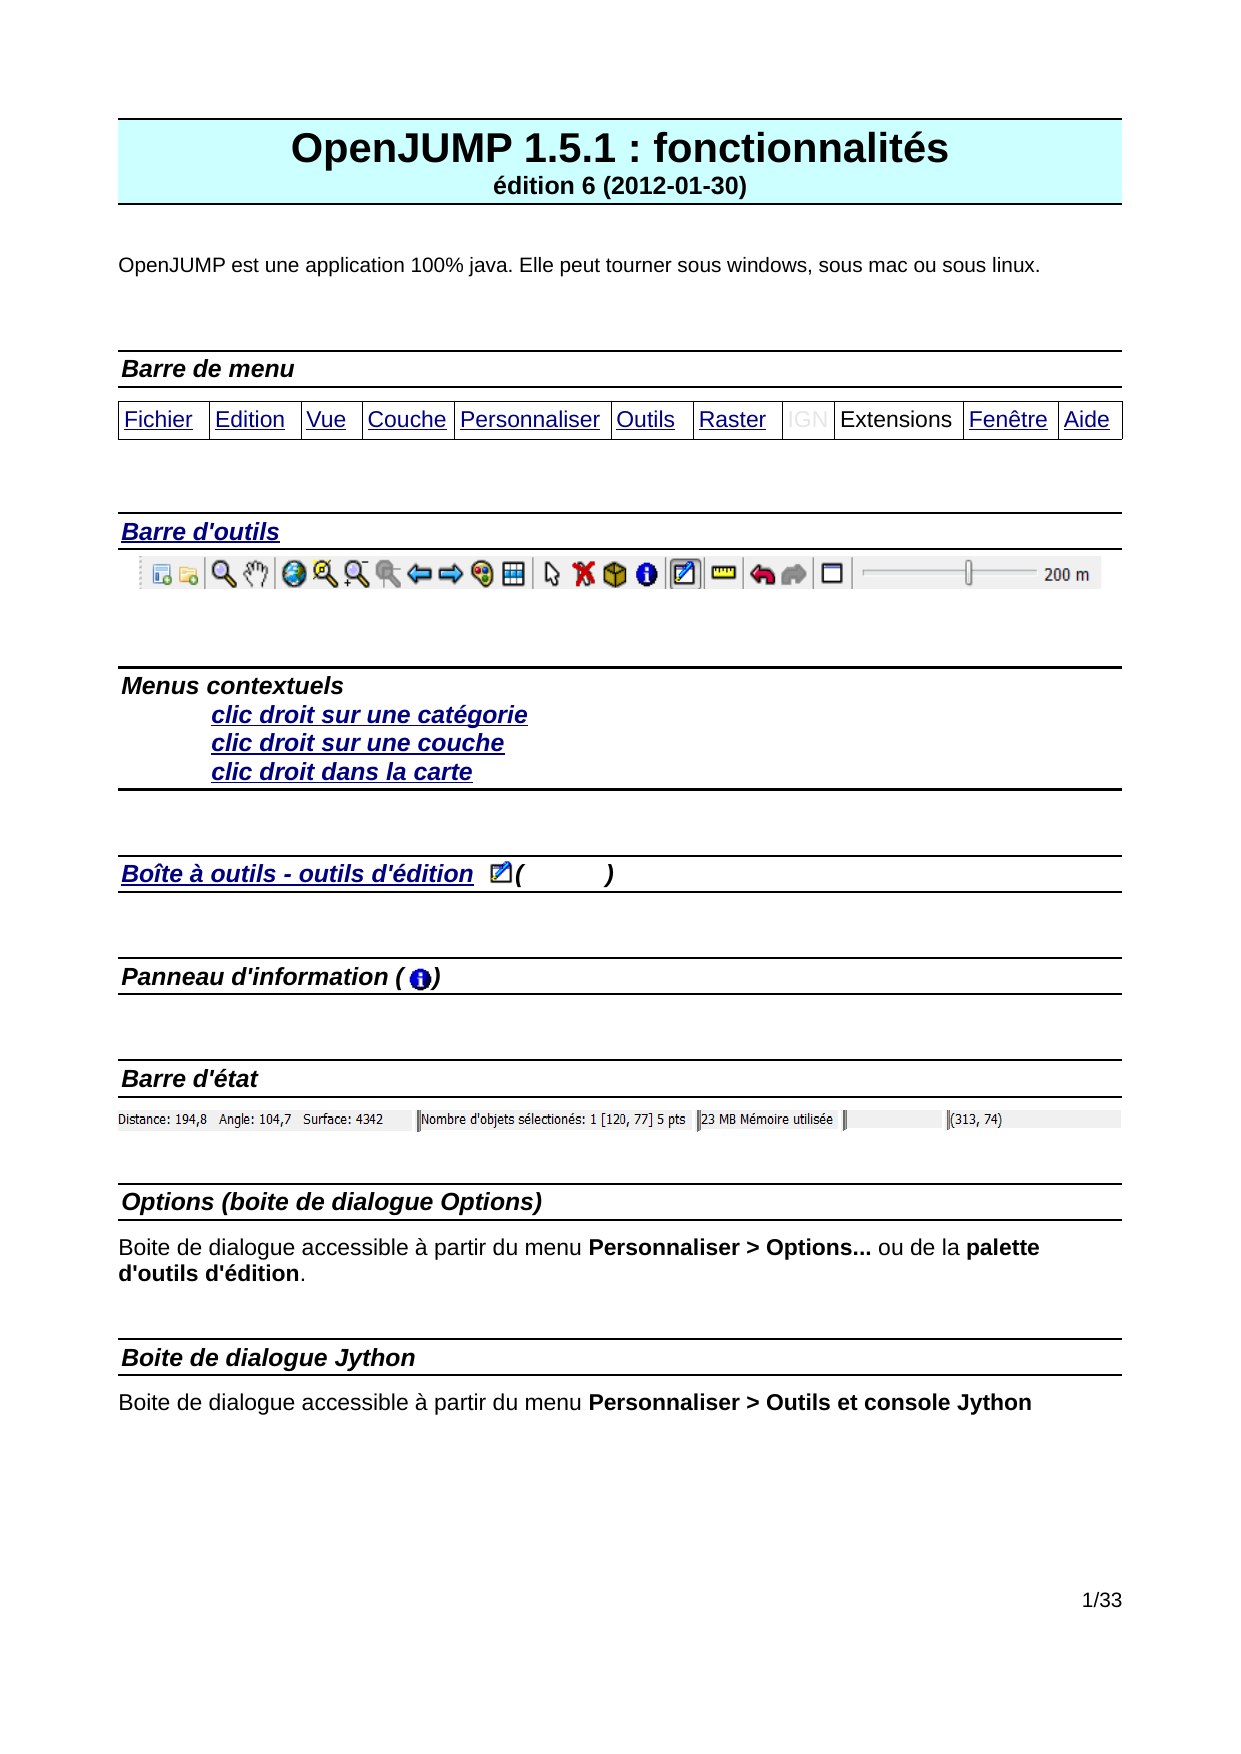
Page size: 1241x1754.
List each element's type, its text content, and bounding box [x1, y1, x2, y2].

text OpenJUMP 1.5.1 : fonctionnalités [118, 120, 1122, 166]
text édition 6 (2012-01-30) [118, 166, 1122, 203]
table_header Personnaliser [455, 402, 611, 438]
text Boite de dialogue accessible à partir du menu Personnaliser > Options... ou de la palette d'outils d'édition. [118, 1233, 1122, 1286]
subtitle Boite de dialogue Jython [118, 1340, 1122, 1374]
table_header Edition [210, 402, 301, 438]
subtitle Barre d'outils [118, 514, 1122, 548]
subtitle Barre de menu [118, 352, 1122, 386]
table_header Couche [363, 402, 454, 438]
text OpenJUMP est une application 100% java. Elle peut tourner sous windows, sous mac ou sous linux. [118, 253, 1122, 277]
picture [407, 966, 433, 992]
table_header Vue [302, 402, 362, 438]
text Boite de dialogue accessible à partir du menu Personnaliser > Outils et console Jython [118, 1389, 1122, 1415]
subtitle Options (boite de dialogue Options) [118, 1185, 1122, 1219]
subtitle Boîte à outils - outils d'édition ( ) [118, 857, 1122, 891]
table_header Extensions [835, 402, 963, 438]
table_header Aide [1059, 402, 1122, 438]
table_header IGN [783, 402, 834, 438]
subtitle Menus contextuels clic droit sur une catégorie clic droit sur une couche clic droit dans la carte [118, 669, 1122, 788]
picture [489, 861, 515, 886]
table_header Raster [694, 402, 782, 438]
table_header Fenêtre [964, 402, 1058, 438]
table_header Outils [612, 402, 693, 438]
subtitle Barre d'état [118, 1061, 1122, 1096]
subtitle Panneau d'information ( ) [118, 959, 1122, 993]
table_header Fichier [119, 402, 209, 438]
